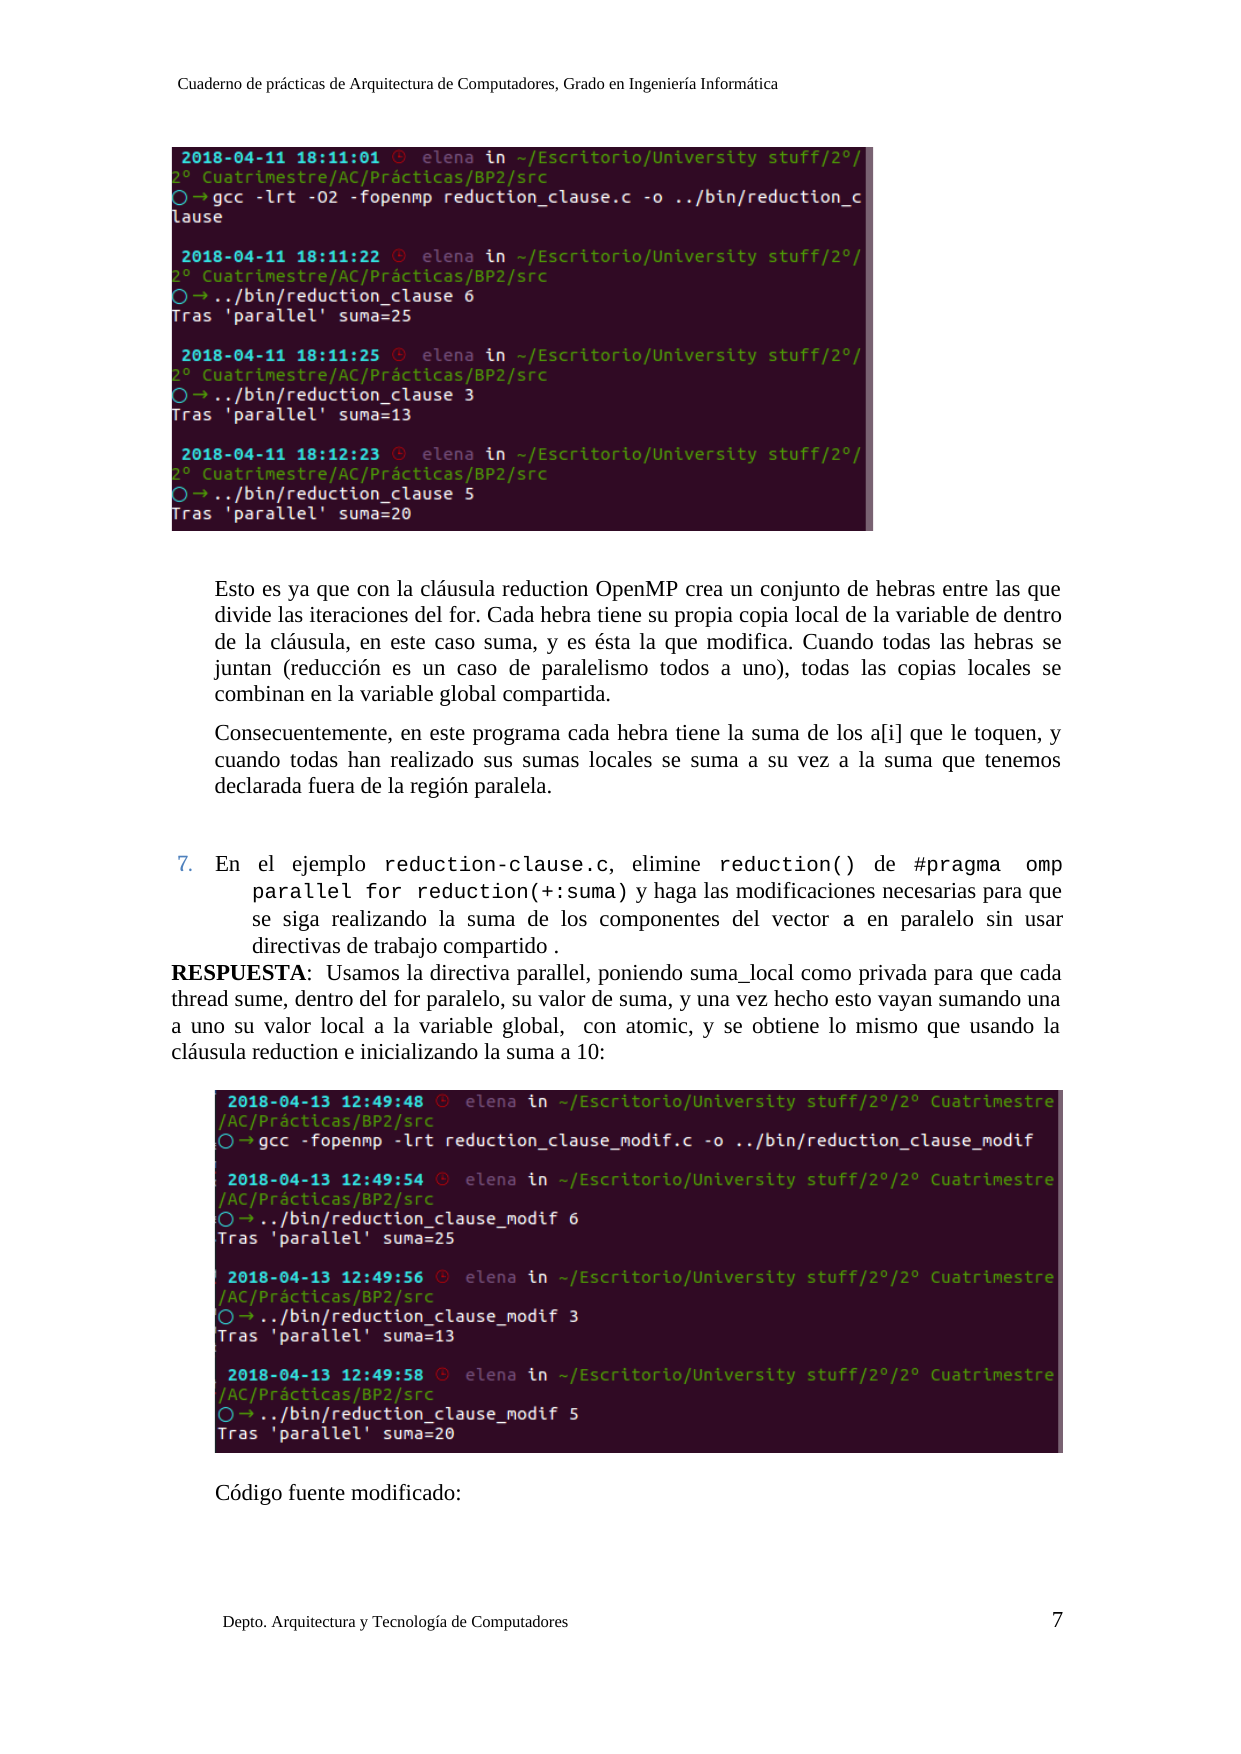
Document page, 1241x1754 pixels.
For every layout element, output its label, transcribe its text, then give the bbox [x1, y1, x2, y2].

text Código fuente modificado: [215, 1479, 1063, 1506]
picture [214, 1090, 1063, 1453]
list Consecuentemente, en este programa cada hebra tiene la suma de los a[i] que le toquen, y cuando todas han realizado sus sumas locales se suma a su vez a la suma que tenemos declarada fuera de la región paralela. [214, 719, 1063, 798]
picture [171, 147, 874, 531]
text RESPUESTA: Usamos la directiva parallel, poniendo suma_local como privada para que cada thread sume, dentro del for paralelo, su valor de suma, y una vez hecho esto vayan sumando una a uno su valor local a la variable global, con atomic, y se obtiene lo mismo que usando la cláusula reduction e inicializando la suma a 10: [171, 959, 1063, 1064]
list Esto es ya que con la cláusula reduction OpenMP crea un conjunto de hebras entre las que divide las iteraciones del for. Cada hebra tiene su propia copia local de la variable de dentro de la cláusula, en este caso suma, y es ésta la que modifica. Cuando todas las hebras se juntan (reducción es un caso de paralelismo todos a uno), todas las copias locales se combinan en la variable global compartida. [214, 575, 1063, 707]
list En el ejemplo reduction-clause.c, elimine reduction() de #pragma omp parallel for reduction(+:suma) y haga las modificaciones necesarias para que se siga realizando la suma de los componentes del vector a en paralelo sin usar directivas de trabajo compartido . [177, 850, 1063, 959]
